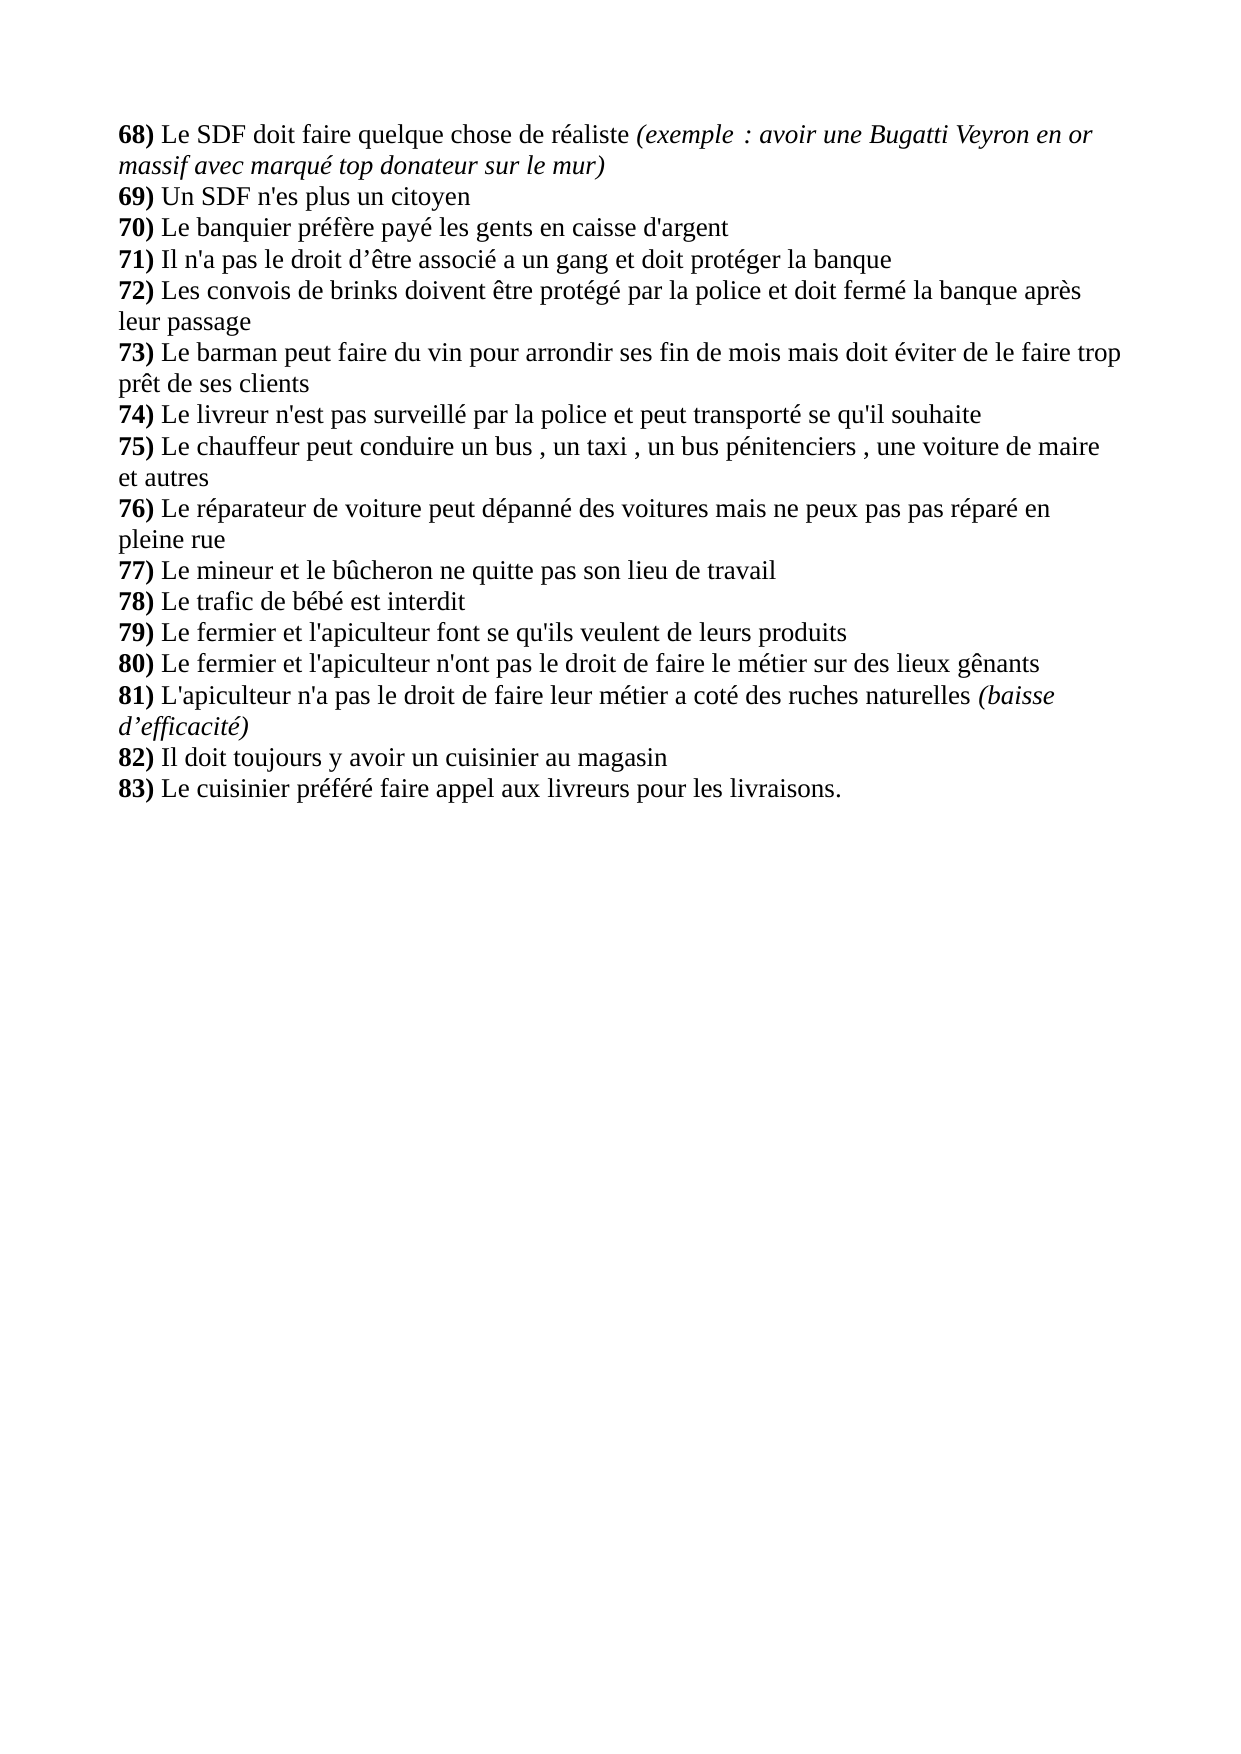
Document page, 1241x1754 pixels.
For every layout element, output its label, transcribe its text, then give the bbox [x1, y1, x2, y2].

text 71) Il n'a pas le droit d’être associé a un gang et doit protéger la banque [118, 243, 1122, 274]
text 74) Le livreur n'est pas surveillé par la police et peut transporté se qu'il souhaite [118, 398, 1122, 429]
text 69) Un SDF n'es plus un citoyen [118, 180, 1122, 212]
text 83) Le cuisinier préféré faire appel aux livreurs pour les livraisons. [118, 772, 1122, 803]
text 79) Le fermier et l'apiculteur font se qu'ils veulent de leurs produits [118, 616, 1122, 648]
text 81) L'apiculteur n'a pas le droit de faire leur métier a coté des ruches naturelles (baisse d’efficacité) [118, 679, 1122, 741]
text 75) Le chauffeur peut conduire un bus , un taxi , un bus pénitenciers , une voiture de maire et autres [118, 429, 1122, 492]
text 73) Le barman peut faire du vin pour arrondir ses fin de mois mais doit éviter de le faire trop prêt de ses clients [118, 336, 1122, 398]
text 76) Le réparateur de voiture peut dépanné des voitures mais ne peux pas pas réparé en pleine rue [118, 492, 1122, 554]
text 72) Les convois de brinks doivent être protégé par la police et doit fermé la banque après leur passage [118, 274, 1122, 336]
text 70) Le banquier préfère payé les gents en caisse d'argent [118, 212, 1122, 243]
text 77) Le mineur et le bûcheron ne quitte pas son lieu de travail [118, 554, 1122, 585]
text 78) Le trafic de bébé est interdit [118, 585, 1122, 616]
text 82) Il doit toujours y avoir un cuisinier au magasin [118, 741, 1122, 772]
text 80) Le fermier et l'apiculteur n'ont pas le droit de faire le métier sur des lieux gênants [118, 648, 1122, 679]
text 68) Le SDF doit faire quelque chose de réaliste (exemple : avoir une Bugatti Veyron en or massif avec marqué top donateur sur le mur) [118, 118, 1122, 180]
